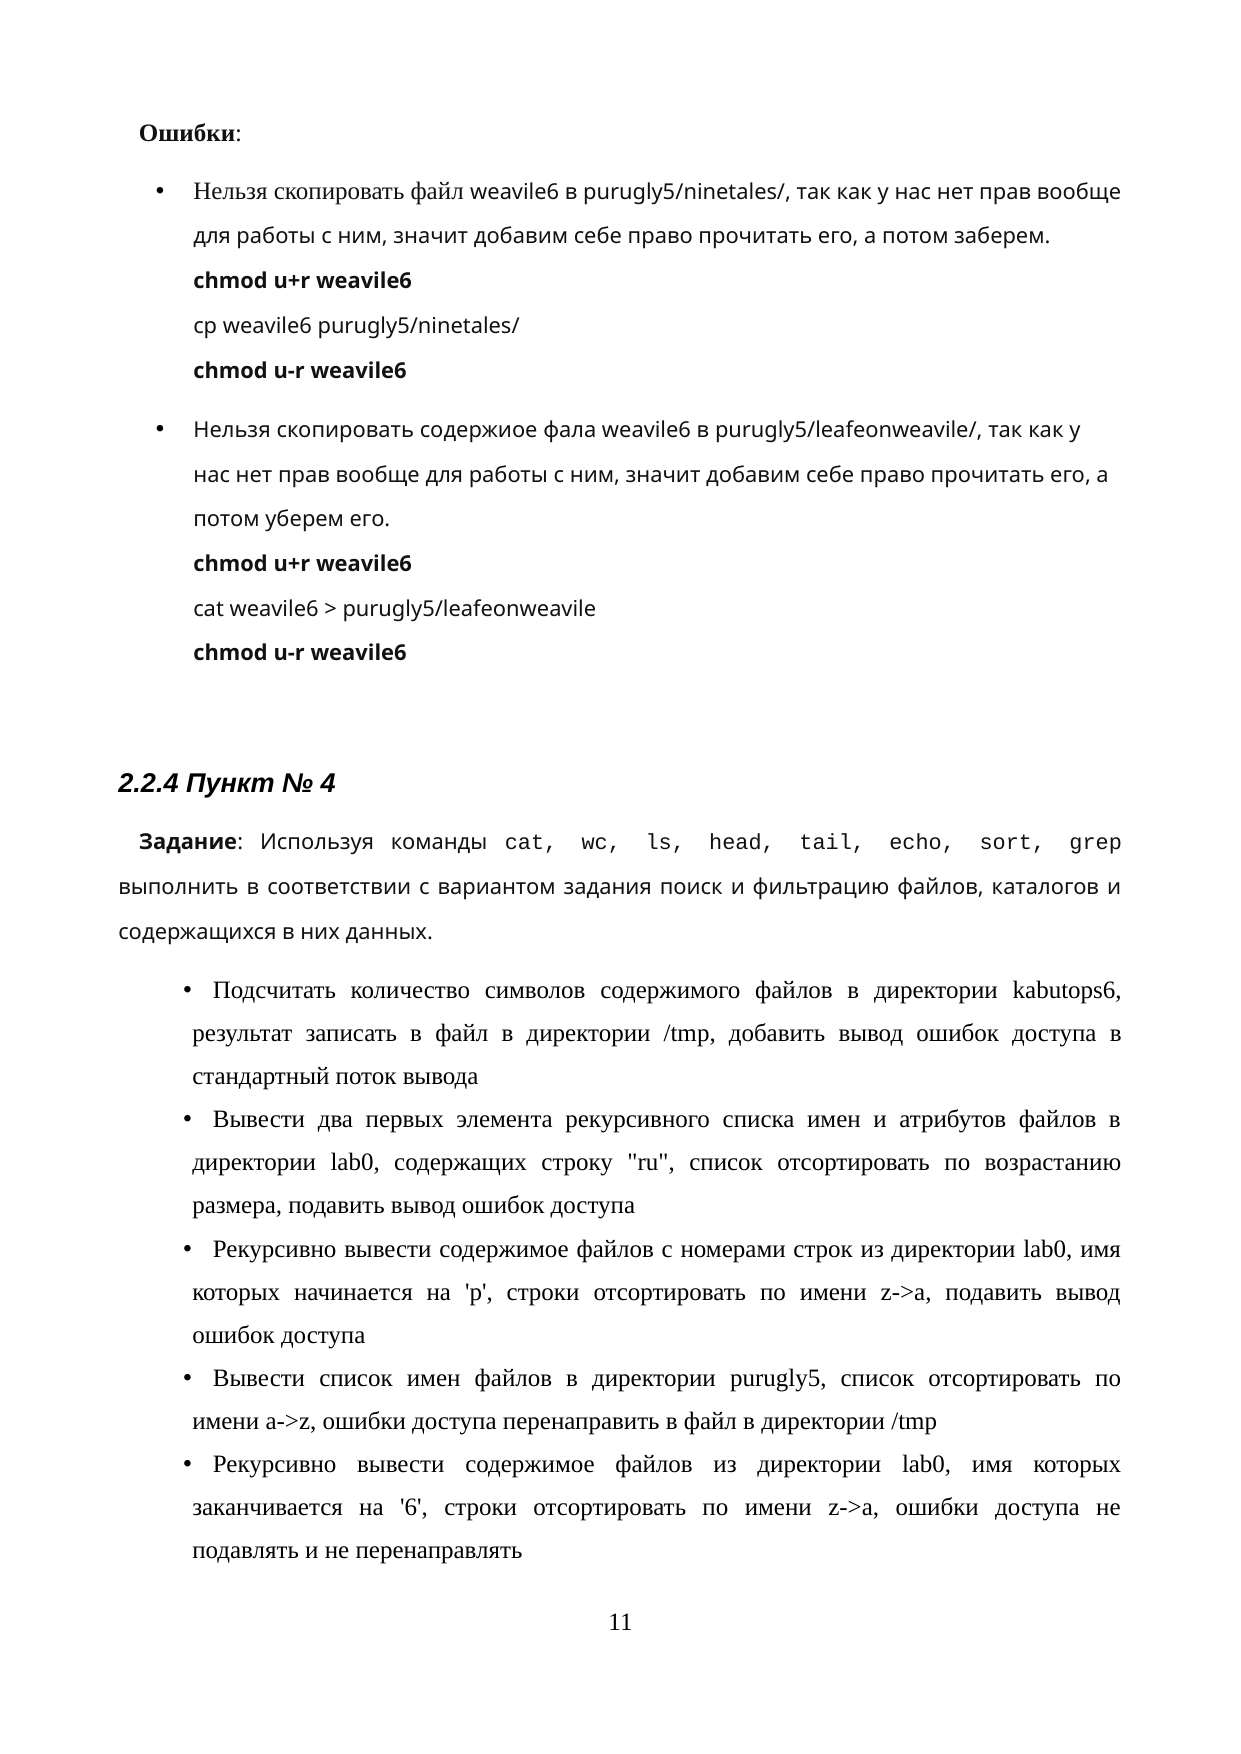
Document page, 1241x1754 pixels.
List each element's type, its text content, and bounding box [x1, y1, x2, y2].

list Вывести два первых элемента рекурсивного списка имен и атрибутов файлов в директории lab0, содержащих строку "ru", список отсортировать по возрастанию размера, подавить вывод ошибок доступа [162, 1104, 1122, 1219]
list Рекурсивно вывести содержимое файлов из директории lab0, имя которых заканчивается на '6', строки отсортировать по имени z->a, ошибки доступа не подавлять и не перенаправлять [162, 1449, 1122, 1564]
list Рекурсивно вывести содержимое файлов с номерами строк из директории lab0, имя которых начинается на 'p', строки отсортировать по имени z->a, подавить вывод ошибок доступа [162, 1234, 1122, 1349]
list Нельзя скопировать файл weavile6 в purugly5/ninetales/, так как у нас нет прав вообще для работы с ним, значит добавим себе право прочитать его, а потом заберем. chmod u+r weavile6 cp weavile6 purugly5/ninetales/ chmod u-r weavile6 [156, 176, 1122, 384]
list Подсчитать количество символов содержимого файлов в директории kabutops6, результат записать в файл в директории /tmp, добавить вывод ошибок доступа в стандартный поток вывода [162, 975, 1122, 1090]
text Ошибки: [118, 118, 1122, 147]
text Задание: Используя команды cat, wc, ls, head, tail, echo, sort, grep выполнить в соответствии с вариантом задания поиск и фильтрацию файлов, каталогов и содержащихся в них данных. [118, 826, 1122, 946]
list Нельзя скопировать содержиое фала weavile6 в purugly5/leafeonweavile/, так как у нас нет прав вообще для работы с ним, значит добавим себе право прочитать его, а потом уберем его. chmod u+r weavile6 cat weavile6 > purugly5/leafeonweavile chmod u-r weavile6 [156, 414, 1122, 667]
list Вывести список имен файлов в директории purugly5, список отсортировать по имени a->z, ошибки доступа перенаправить в файл в директории /tmp [162, 1363, 1122, 1435]
subtitle 2.2.4 Пункт № 4 [118, 767, 1122, 798]
